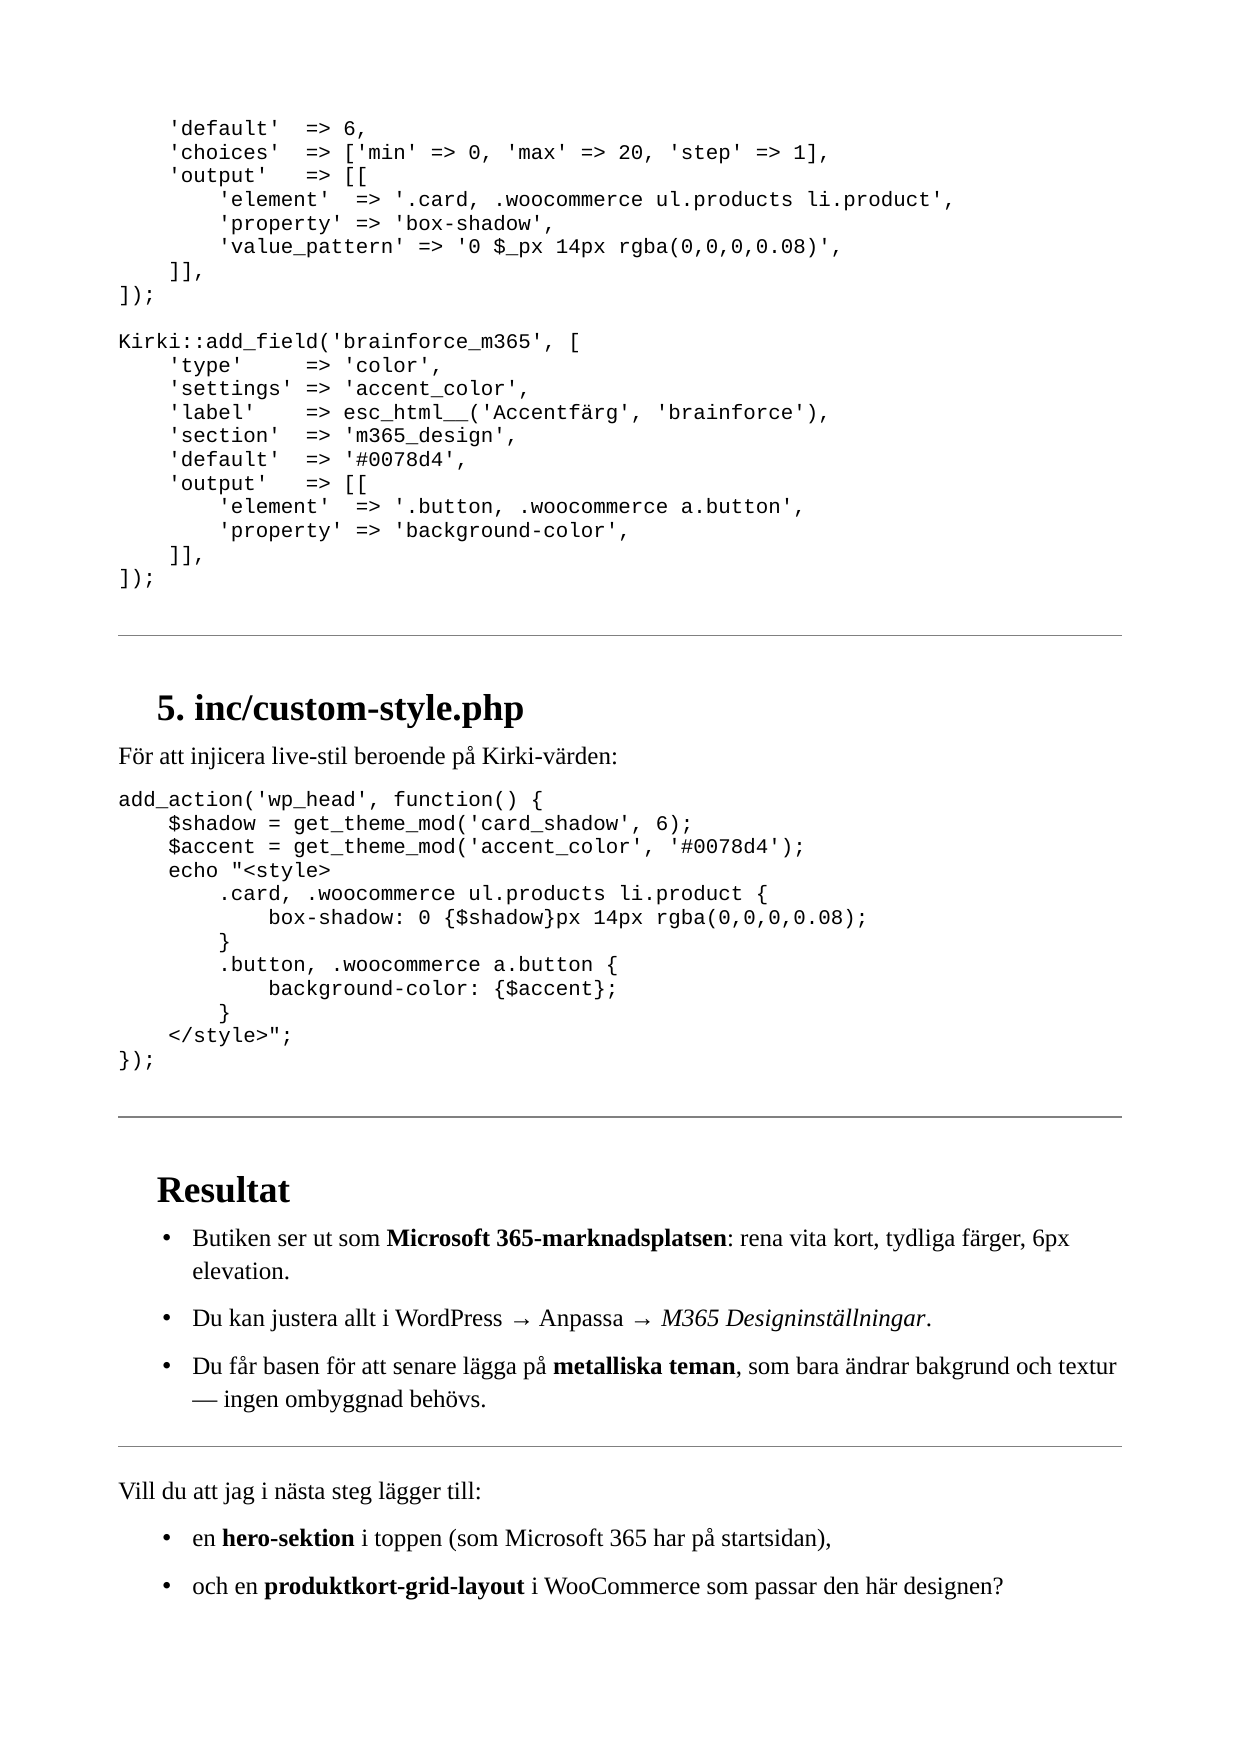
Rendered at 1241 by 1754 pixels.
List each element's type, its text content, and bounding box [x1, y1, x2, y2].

subtitle ✅ Resultat [118, 1167, 1122, 1210]
text 'default' => 6, [118, 118, 1122, 142]
text .card, .woocommerce ul.products li.product { [118, 883, 1122, 907]
text $shadow = get_theme_mod('card_shadow', 6); [118, 812, 1122, 836]
subtitle 💽 5. inc/custom-style.php [118, 686, 1122, 729]
list och en produktkort-grid-layout i WooCommerce som passar den här designen? [162, 1571, 1122, 1600]
text ]); [118, 284, 1122, 307]
list en hero-sektion i toppen (som Microsoft 365 har på startsidan), [162, 1523, 1122, 1552]
text 'element' => '.button, .woocommerce a.button', [118, 496, 1122, 520]
text 'settings' => 'accent_color', [118, 378, 1122, 402]
text </style>"; [118, 1025, 1122, 1049]
list Du får basen för att senare lägga på metalliska teman, som bara ändrar bakgrund och textur — ingen ombyggnad behövs. [162, 1351, 1122, 1413]
text background-color: {$accent}; [118, 978, 1122, 1002]
text .button, .woocommerce a.button { [118, 954, 1122, 978]
text 'output' => [[ [118, 473, 1122, 496]
text ]); [118, 567, 1122, 591]
text Kirki::add_field('brainforce_m365', [ [118, 331, 1122, 354]
text Vill du att jag i nästa steg lägger till: [118, 1476, 1122, 1505]
text 'type' => 'color', [118, 354, 1122, 378]
text echo "<style> [118, 860, 1122, 883]
text 'value_pattern' => '0 $_px 14px rgba(0,0,0,0.08)', [118, 236, 1122, 260]
text ]], [118, 544, 1122, 567]
text add_action('wp_head', function() { [118, 789, 1122, 812]
text 'output' => [[ [118, 165, 1122, 189]
text } [118, 1002, 1122, 1025]
text 'property' => 'box-shadow', [118, 213, 1122, 236]
text 'default' => '#0078d4', [118, 449, 1122, 473]
text 'label' => esc_html__('Accentfärg', 'brainforce'), [118, 402, 1122, 426]
text 'section' => 'm365_design', [118, 426, 1122, 449]
text ]], [118, 260, 1122, 284]
list Butiken ser ut som Microsoft 365-marknadsplatsen: rena vita kort, tydliga färger, 6px elevation. [162, 1223, 1122, 1284]
text } [118, 931, 1122, 954]
text 'choices' => ['min' => 0, 'max' => 20, 'step' => 1], [118, 142, 1122, 165]
text box-shadow: 0 {$shadow}px 14px rgba(0,0,0,0.08); [118, 907, 1122, 931]
list Du kan justera allt i WordPress → Anpassa → M365 Designinställningar. [162, 1303, 1122, 1332]
text För att injicera live-stil beroende på Kirki-värden: [118, 741, 1122, 770]
text 'property' => 'background-color', [118, 520, 1122, 544]
text }); [118, 1049, 1122, 1073]
text $accent = get_theme_mod('accent_color', '#0078d4'); [118, 836, 1122, 860]
text 'element' => '.card, .woocommerce ul.products li.product', [118, 189, 1122, 213]
